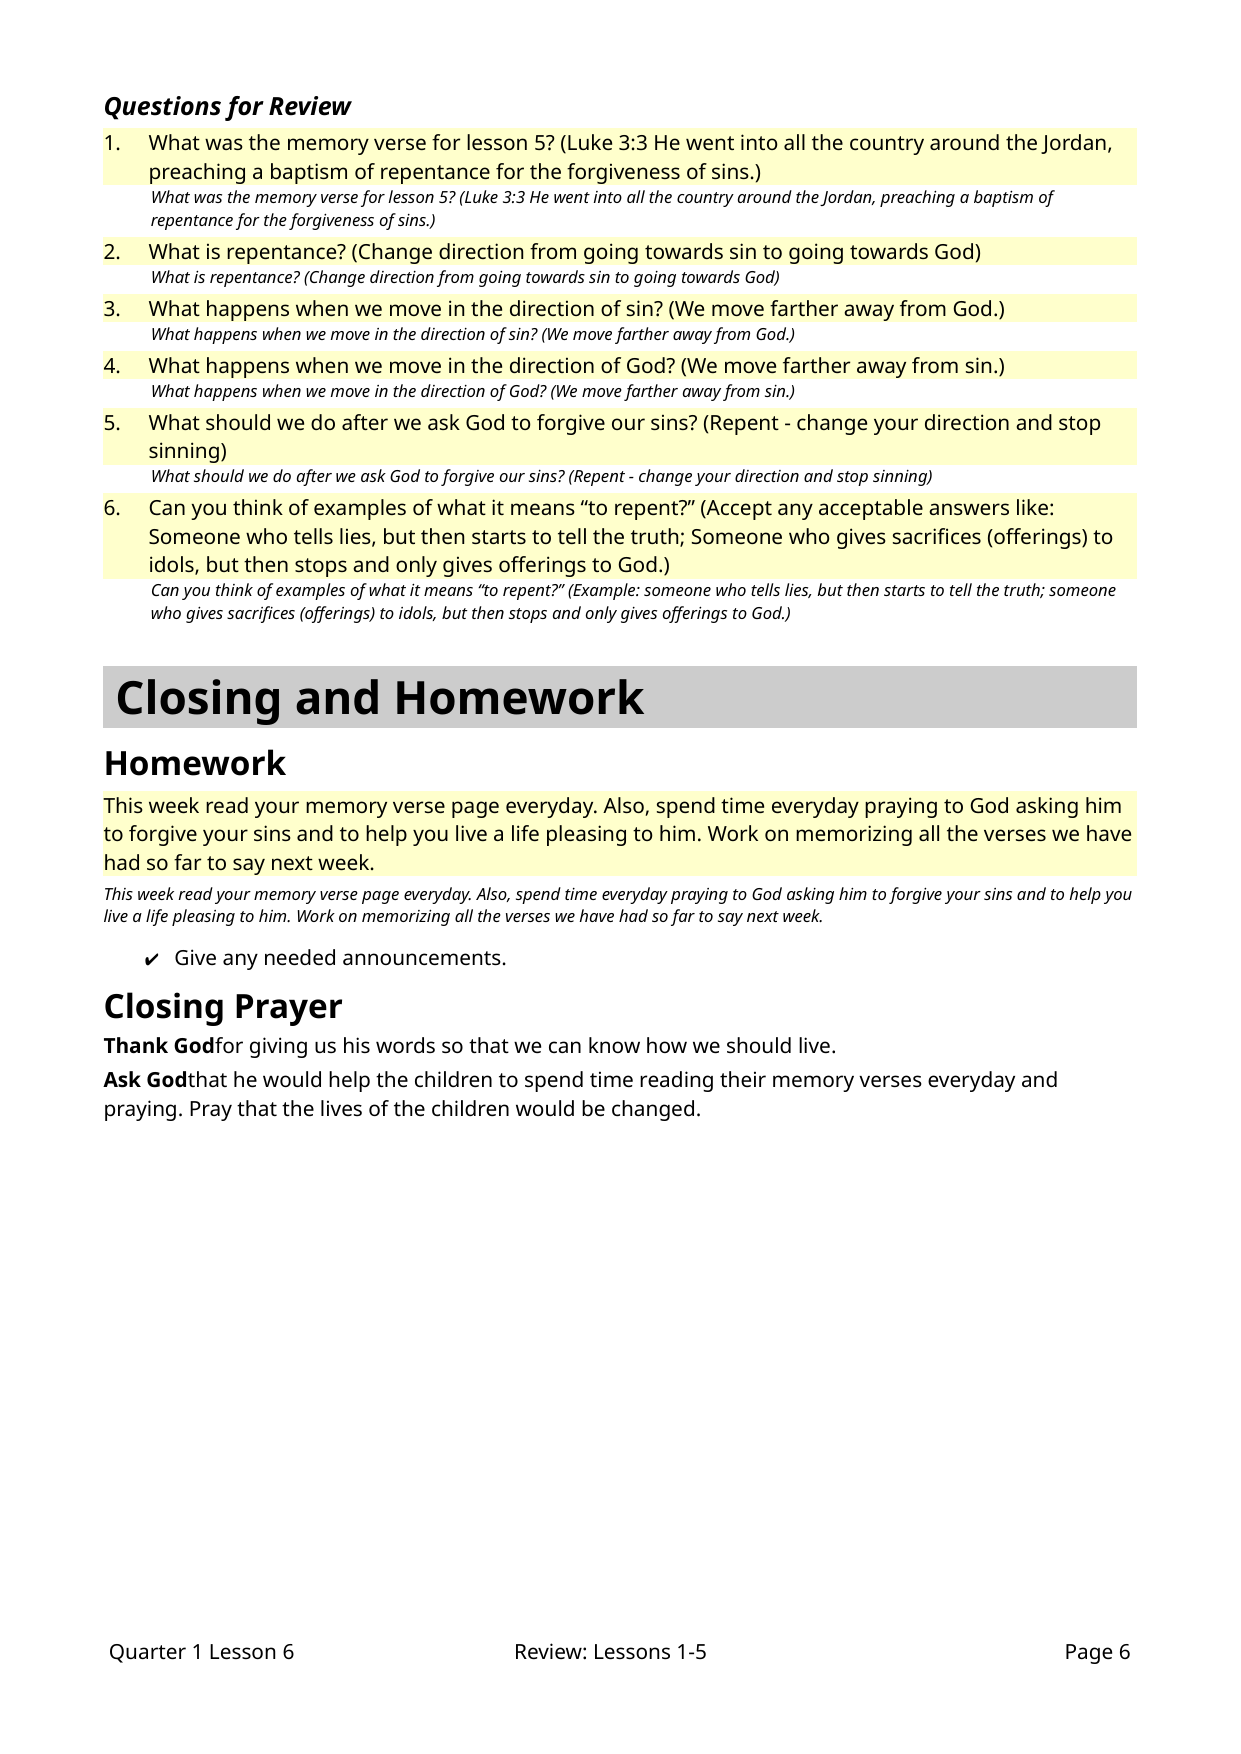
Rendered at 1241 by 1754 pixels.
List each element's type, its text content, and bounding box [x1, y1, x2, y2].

list Can you think of examples of what it means “to repent?” (Accept any acceptable answers like: Someone who tells lies, but then starts to tell the truth; Someone who gives sacrifices (offerings) to idols, but then stops and only gives offerings to God.) [103, 493, 1137, 579]
list What was the memory verse for lesson 5? (Luke 3:3 He went into all the country around the Jordan, preaching a baptism of repentance for the forgiveness of sins.) [103, 128, 1137, 185]
list What happens when we move in the direction of God? (We move farther away from sin.) [151, 379, 1137, 402]
list What was the memory verse for lesson 5? (Luke 3:3 He went into all the country around the Jordan, preaching a baptism of repentance for the forgiveness of sins.) [151, 185, 1137, 231]
text This week read your memory verse page everyday. Also, spend time everyday praying to God asking him to forgive your sins and to help you live a life pleasing to him. Work on memorizing all the verses we have had so far to say next week. [103, 791, 1137, 876]
list What should we do after we ask God to forgive our sins? (Repent - change your direction and stop sinning) [103, 408, 1137, 465]
text Ask Godthat he would help the children to spend time reading their memory verses everyday and praying. Pray that the lives of the children would be changed. [103, 1066, 1137, 1122]
text This week read your memory verse page everyday. Also, spend time everyday praying to God asking him to forgive your sins and to help you live a life pleasing to him. Work on memorizing all the verses we have had so far to say next week. [103, 882, 1137, 928]
list What is repentance? (Change direction from going towards sin to going towards God) [151, 265, 1137, 288]
list What happens when we move in the direction of God? (We move farther away from sin.) [103, 351, 1137, 379]
text Closing Prayer [103, 983, 1137, 1028]
list What should we do after we ask God to forgive our sins? (Repent - change your direction and stop sinning) [151, 465, 1137, 488]
list What is repentance? (Change direction from going towards sin to going towards God) [103, 237, 1137, 265]
text Questions for Review [103, 88, 1137, 123]
subtitle Closing and Homework [103, 666, 1137, 728]
text Homework [103, 740, 1137, 785]
list Give any needed announcements. [145, 943, 1137, 971]
list Can you think of examples of what it means “to repent?” (Example: someone who tells lies, but then starts to tell the truth; someone who gives sacrifices (offerings) to idols, but then stops and only gives offerings to God.) [151, 579, 1137, 624]
list What happens when we move in the direction of sin? (We move farther away from God.) [151, 322, 1137, 345]
text Thank Godfor giving us his words so that we can know how we should live. [103, 1031, 1137, 1059]
list What happens when we move in the direction of sin? (We move farther away from God.) [103, 294, 1137, 322]
